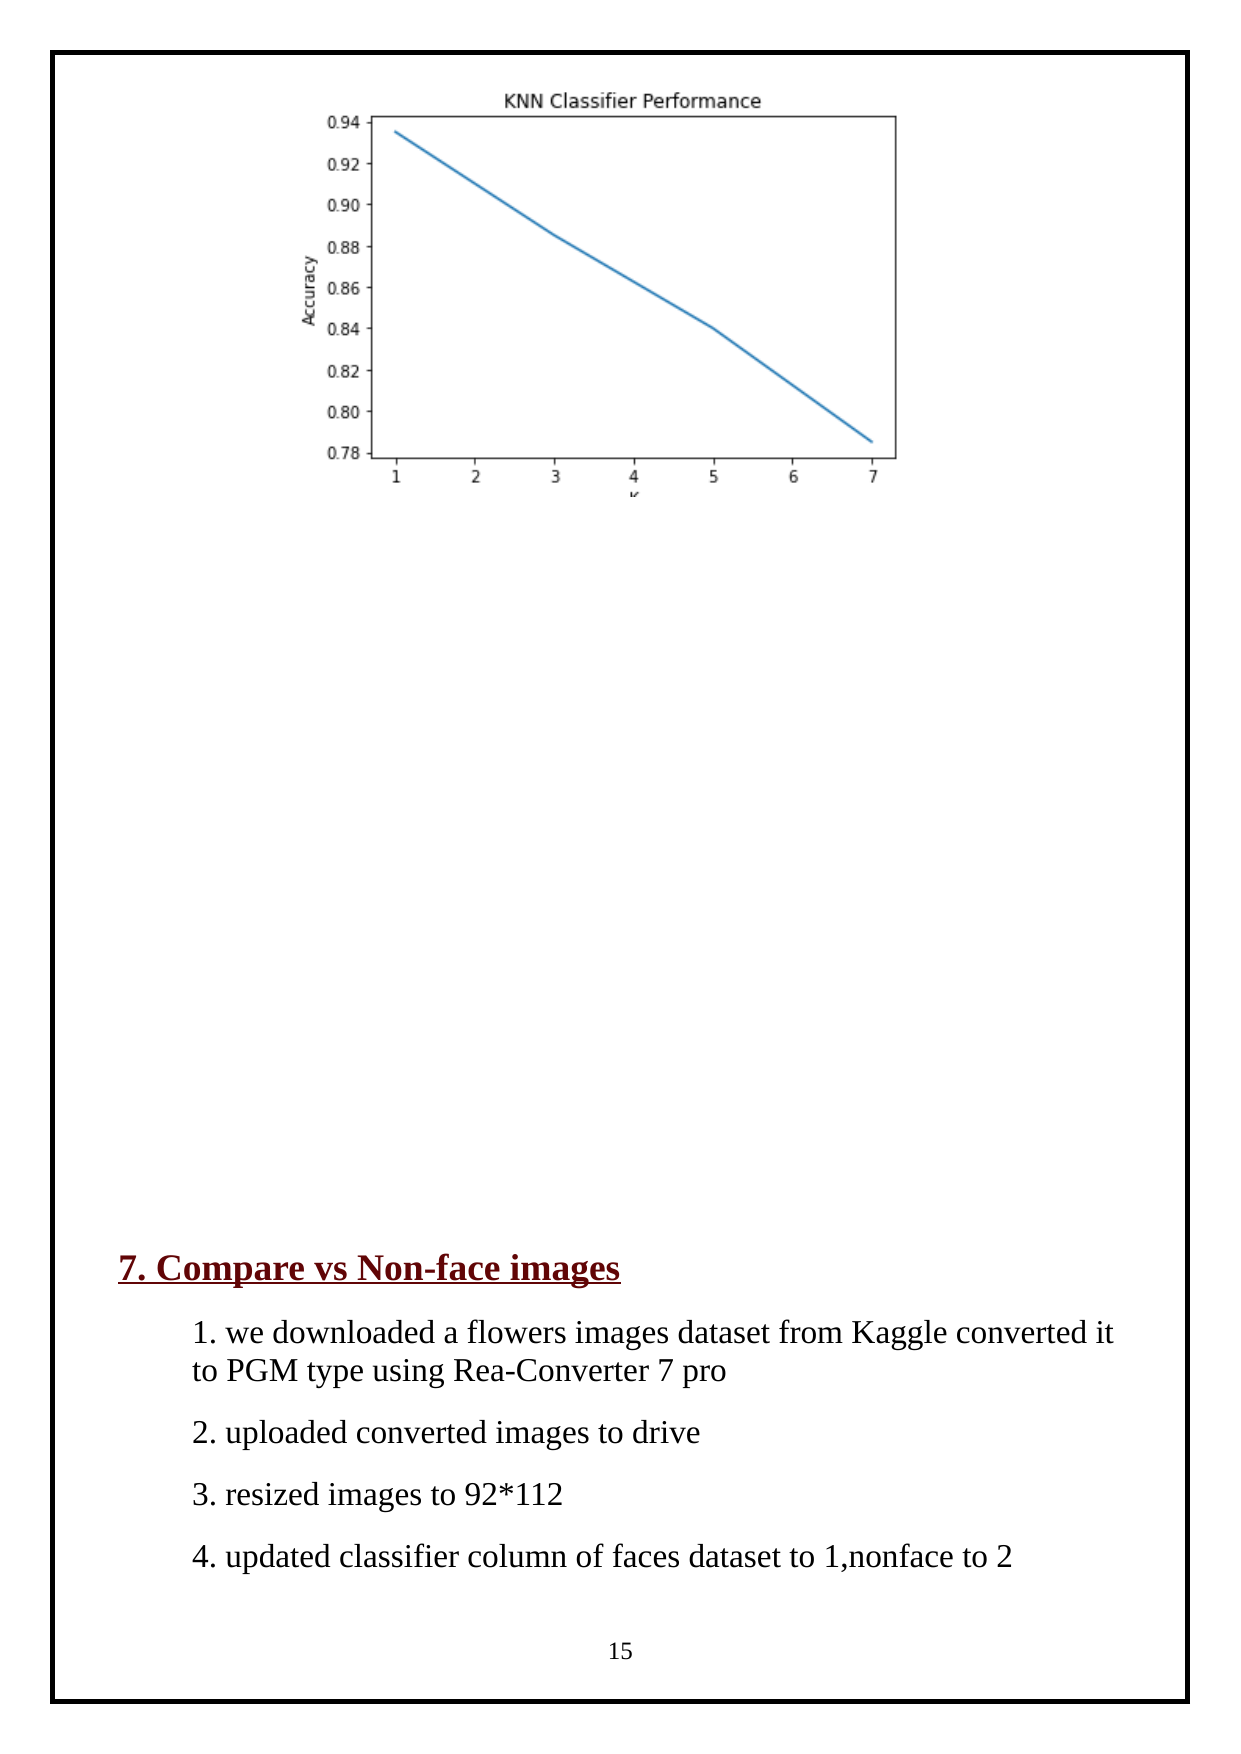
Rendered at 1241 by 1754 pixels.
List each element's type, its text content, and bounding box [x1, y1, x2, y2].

text 2. uploaded converted images to drive [192, 1412, 1122, 1451]
text 3. resized images to 92*112 [192, 1474, 1122, 1513]
text 7. Compare vs Non-face images [118, 1245, 1122, 1288]
text 4. updated classifier column of faces dataset to 1,nonface to 2 [192, 1536, 1122, 1575]
text 1. we downloaded a flowers images dataset from Kaggle converted it to PGM type using Rea-Converter 7 pro [192, 1312, 1122, 1388]
